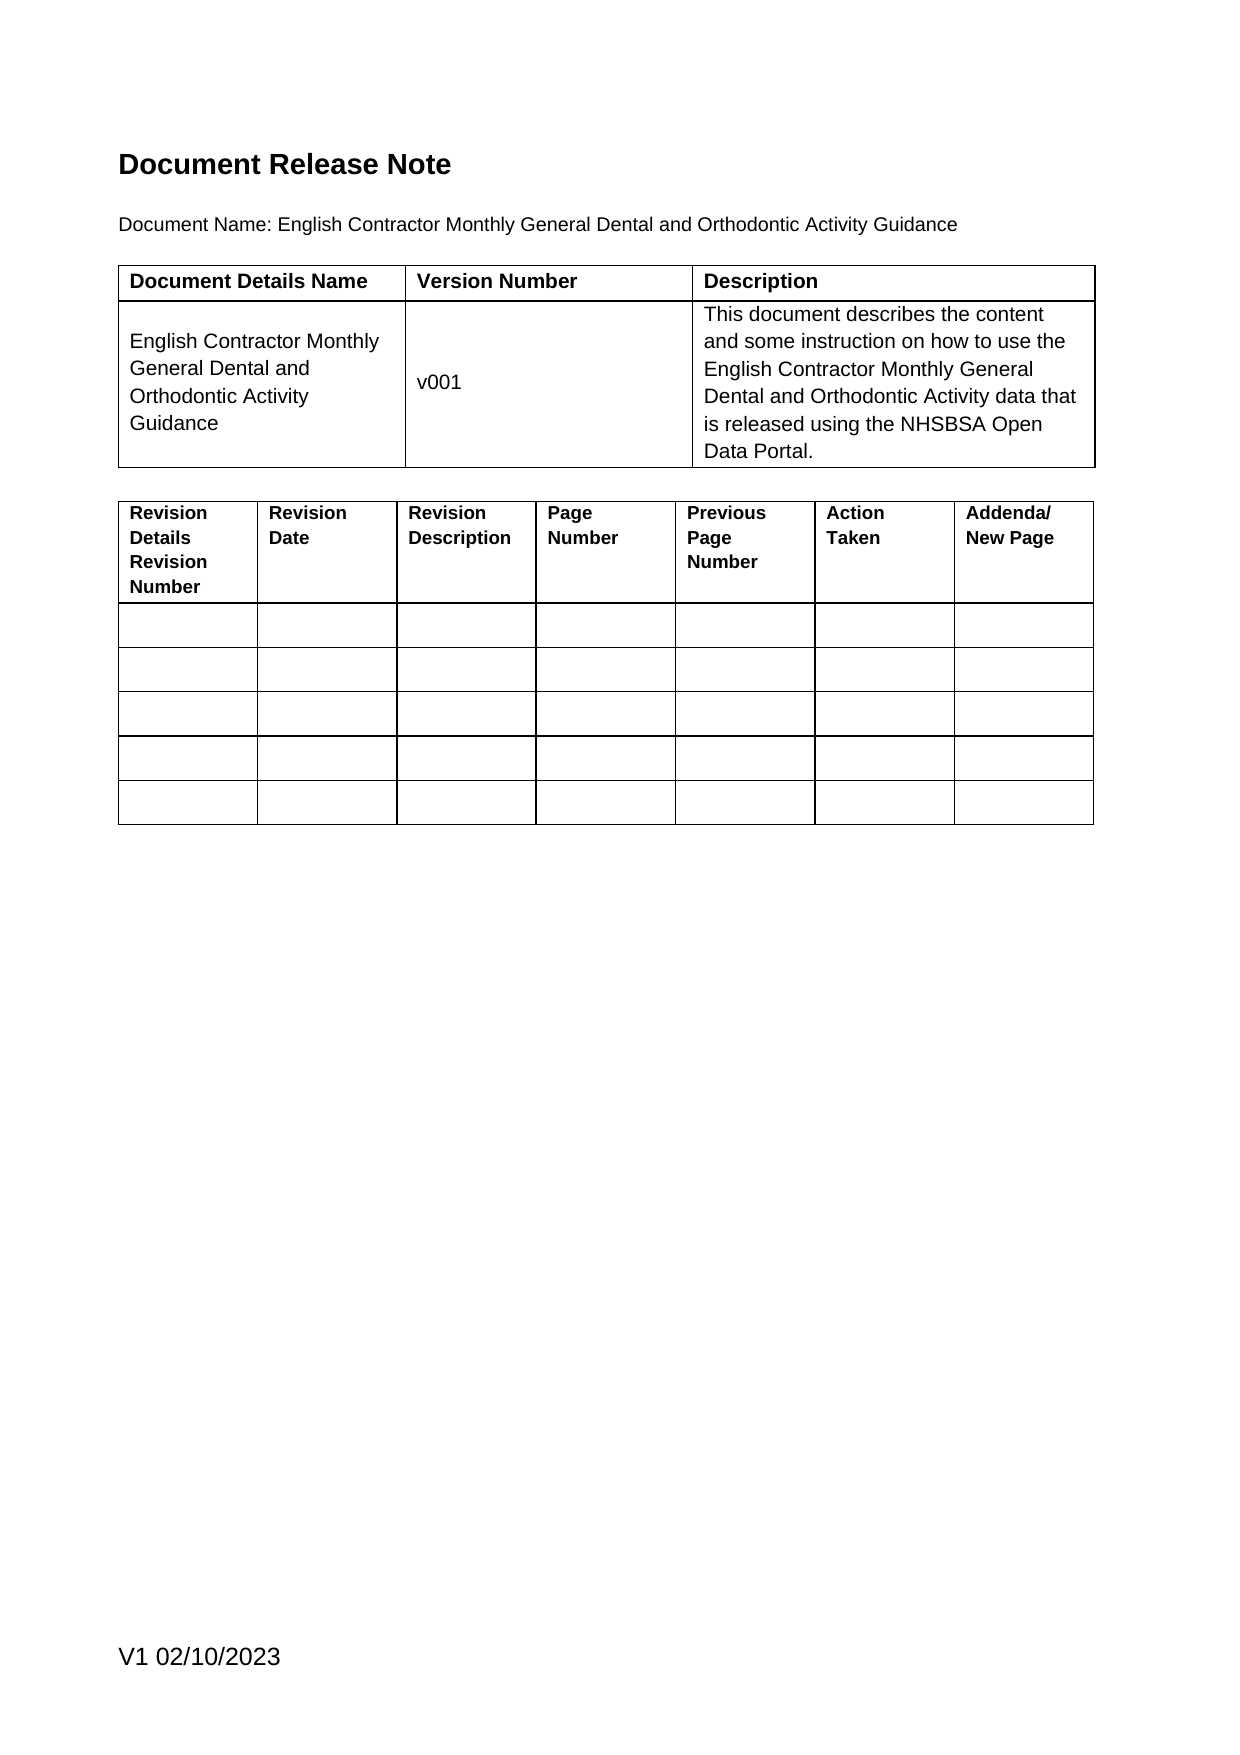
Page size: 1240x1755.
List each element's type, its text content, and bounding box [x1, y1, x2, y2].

table_cell [816, 692, 954, 735]
table_cell [955, 781, 1093, 824]
table_cell [398, 604, 535, 646]
table_cell [676, 781, 814, 824]
table_cell [955, 692, 1093, 735]
table_cell [398, 692, 535, 735]
table_cell [258, 648, 396, 691]
table_header Addenda/ New Page [955, 502, 1093, 602]
table_cell [676, 737, 814, 779]
table_header Revision Date [258, 502, 396, 602]
table_header Revision Details Revision Number [119, 502, 257, 602]
table_cell [816, 604, 954, 646]
table_header Document Details Name [119, 266, 405, 300]
table_cell [398, 781, 535, 824]
table_header Previous Page Number [676, 502, 814, 602]
table_cell This document describes the content and some instruction on how to use the English Contractor Monthly General Dental and Orthodontic Activity data that is released using the NHSBSA Open Data Portal. [693, 302, 1094, 467]
table_cell [676, 692, 814, 735]
table_cell [398, 737, 535, 779]
table_cell [119, 781, 257, 824]
table_header Page Number [537, 502, 675, 602]
table_cell [537, 604, 675, 646]
table_cell [398, 648, 535, 691]
table_cell [816, 648, 954, 691]
table_cell [955, 604, 1093, 646]
table_cell [258, 604, 396, 646]
table_header Version Number [406, 266, 692, 300]
table_cell [676, 604, 814, 646]
table_cell [119, 692, 257, 735]
table_cell [537, 781, 675, 824]
table_cell [537, 648, 675, 691]
table_cell [816, 781, 954, 824]
table_cell [258, 737, 396, 779]
table_header Revision Description [398, 502, 535, 602]
table_cell [955, 648, 1093, 691]
table_cell [816, 737, 954, 779]
table_cell [119, 648, 257, 691]
table_cell [537, 737, 675, 779]
table_cell v001 [406, 302, 692, 467]
subtitle Document Release Note [118, 147, 1121, 180]
table_cell [955, 737, 1093, 779]
table_header Action Taken [816, 502, 954, 602]
table_header Description [693, 266, 1094, 300]
table_cell English Contractor Monthly General Dental and Orthodontic Activity Guidance [119, 302, 405, 467]
text Document Name: English Contractor Monthly General Dental and Orthodontic Activity Guidance [118, 180, 1121, 235]
table_cell [119, 737, 257, 779]
table_cell [119, 604, 257, 646]
table_cell [537, 692, 675, 735]
table_cell [258, 692, 396, 735]
table_cell [676, 648, 814, 691]
table_cell [258, 781, 396, 824]
